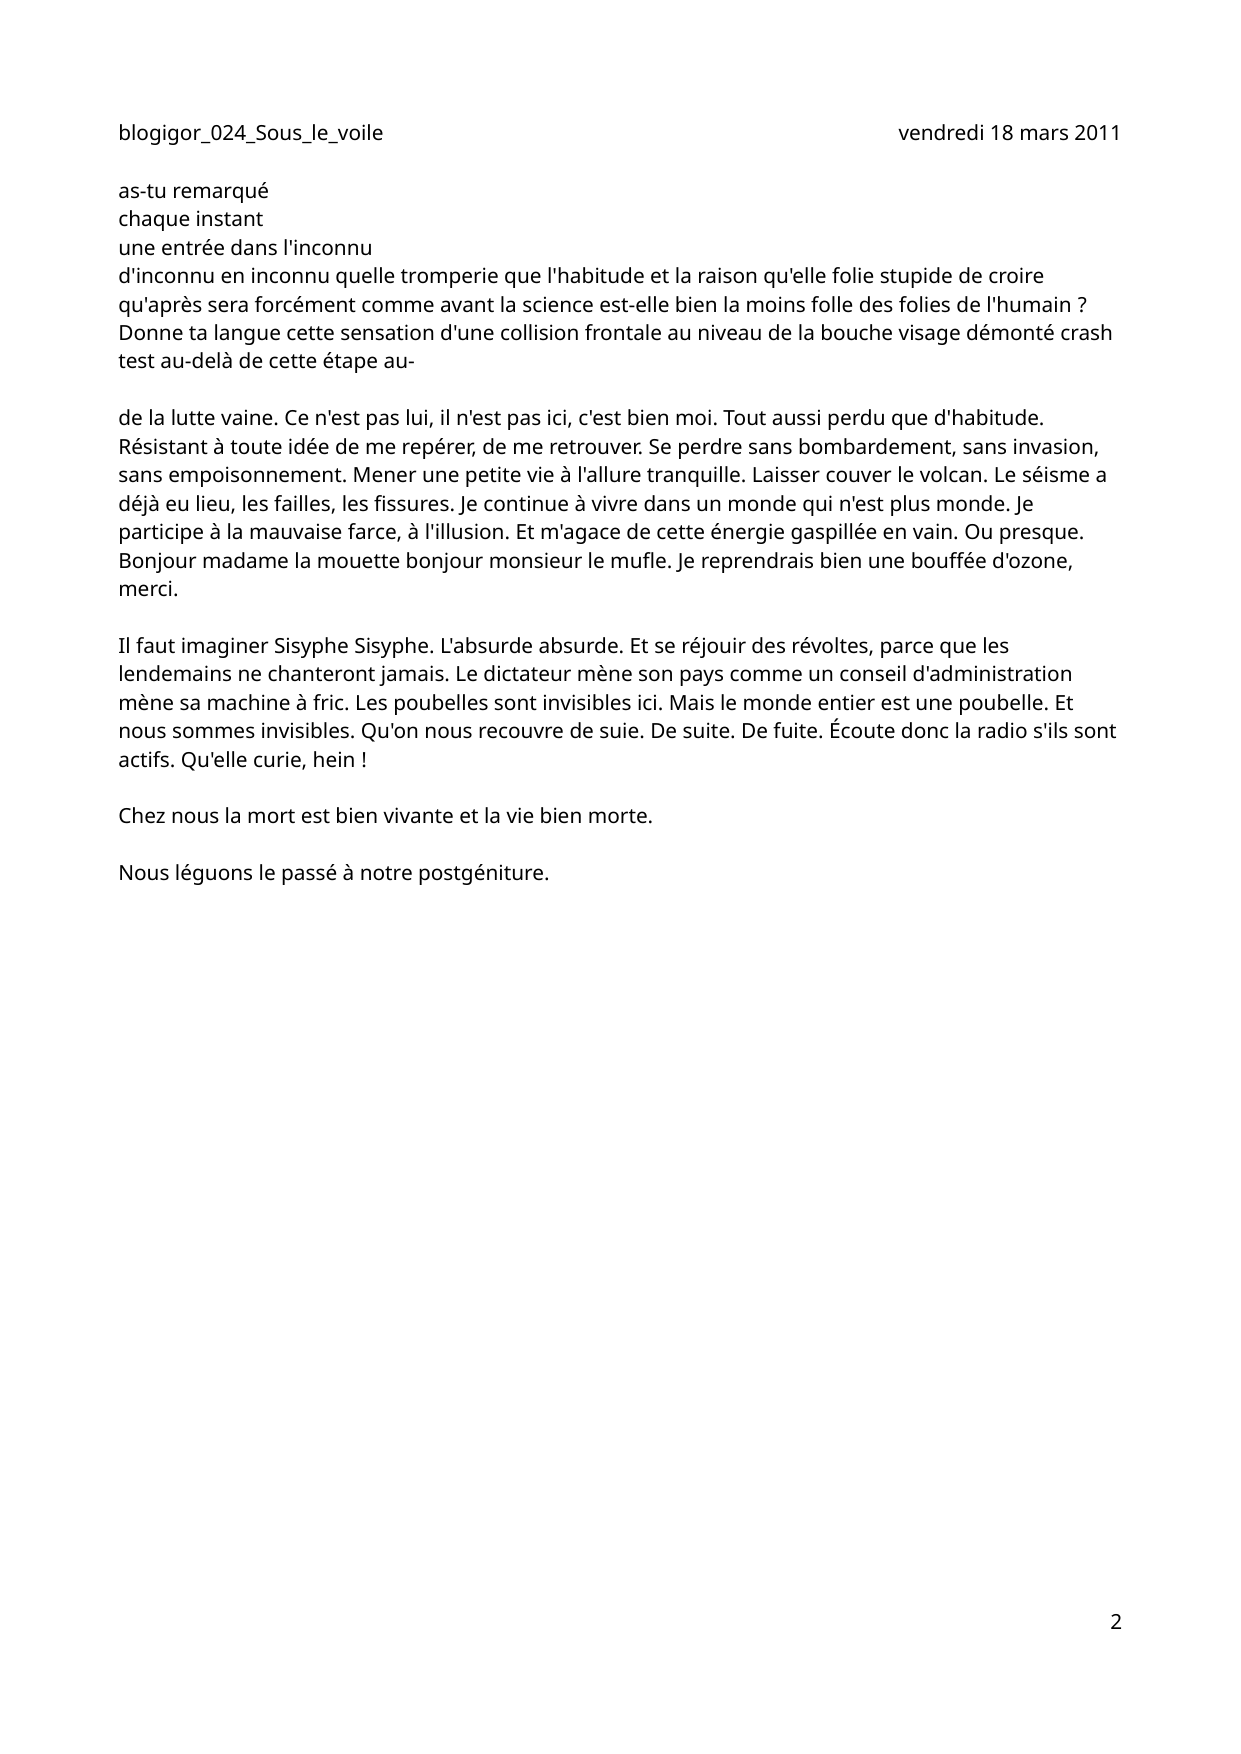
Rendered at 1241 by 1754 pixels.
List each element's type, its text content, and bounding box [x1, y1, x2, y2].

text de la lutte vaine. Ce n'est pas lui, il n'est pas ici, c'est bien moi. Tout aussi perdu que d'habitude. Résistant à toute idée de me repérer, de me retrouver. Se perdre sans bombardement, sans invasion, sans empoisonnement. Mener une petite vie à l'allure tranquille. Laisser couver le volcan. Le séisme a déjà eu lieu, les failles, les fissures. Je continue à vivre dans un monde qui n'est plus monde. Je participe à la mauvaise farce, à l'illusion. Et m'agace de cette énergie gaspillée en vain. Ou presque. Bonjour madame la mouette bonjour monsieur le mufle. Je reprendrais bien une bouffée d'ozone, merci. [118, 403, 1122, 603]
text Il faut imaginer Sisyphe Sisyphe. L'absurde absurde. Et se réjouir des révoltes, parce que les lendemains ne chanteront jamais. Le dictateur mène son pays comme un conseil d'administration mène sa machine à fric. Les poubelles sont invisibles ici. Mais le monde entier est une poubelle. Et nous sommes invisibles. Qu'on nous recouvre de suie. De suite. De fuite. Écoute donc la radio s'ils sont actifs. Qu'elle curie, hein ! [118, 631, 1122, 773]
text Nous léguons le passé à notre postgéniture. [118, 858, 1122, 887]
text Chez nous la mort est bien vivante et la vie bien morte. [118, 802, 1122, 830]
text as-tu remarqué chaque instant une entrée dans l'inconnu d'inconnu en inconnu quelle tromperie que l'habitude et la raison qu'elle folie stupide de croire qu'après sera forcément comme avant la science est-elle bien la moins folle des folies de l'humain ? Donne ta langue cette sensation d'une collision frontale au niveau de la bouche visage démonté crash test au-delà de cette étape au- [118, 176, 1122, 375]
